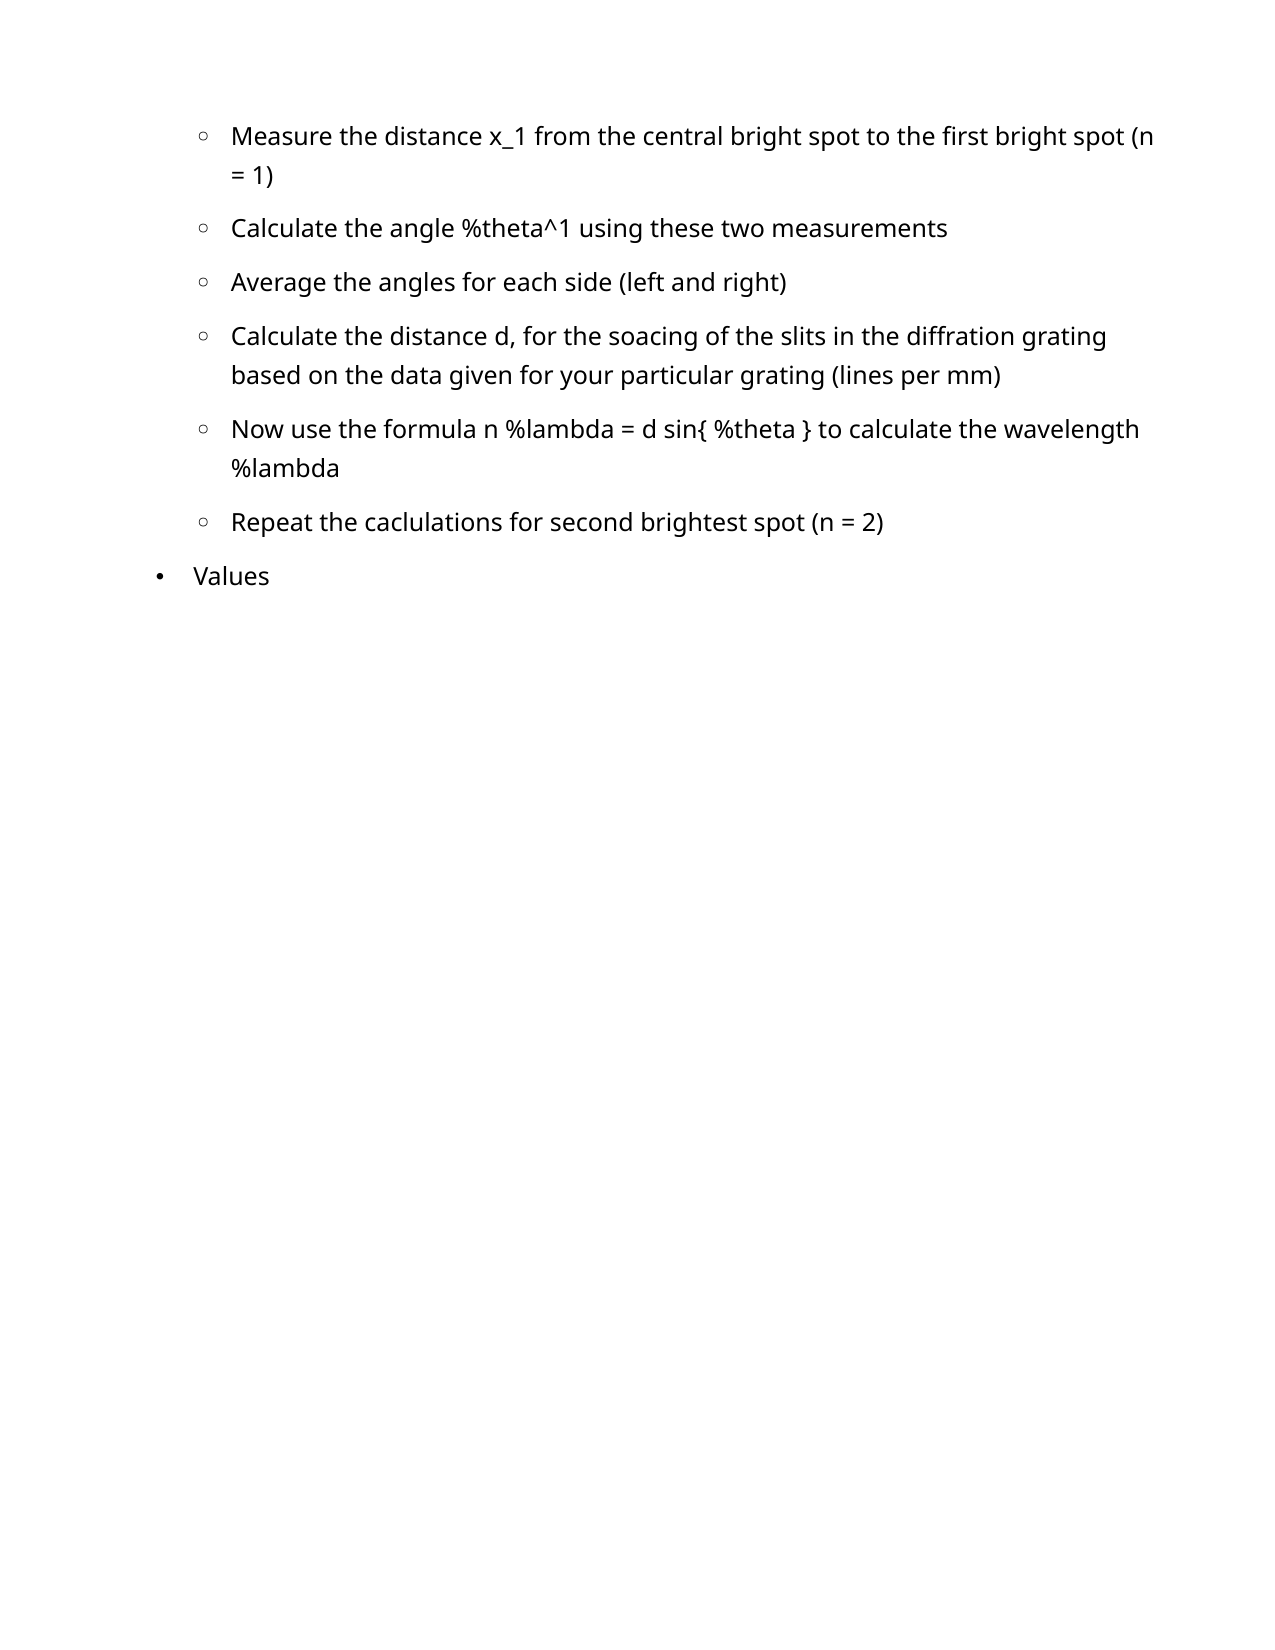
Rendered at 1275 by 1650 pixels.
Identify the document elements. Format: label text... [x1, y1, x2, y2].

list Calculate the angle %theta^1 using these two measurements [193, 211, 1157, 245]
list Measure the distance x_1 from the central bright spot to the first bright spot (n = 1) [193, 118, 1157, 191]
list Repeat the caclulations for second brightest spot (n = 2) [193, 504, 1157, 538]
list Average the angles for each side (left and right) [193, 265, 1157, 299]
list Now use the formula n %lambda = d sin{ %theta } to calculate the wavelength %lambda [193, 411, 1157, 485]
list Values [156, 558, 1157, 592]
list Calculate the distance d, for the soacing of the slits in the diffration grating based on the data given for your particular grating (lines per mm) [193, 318, 1157, 392]
